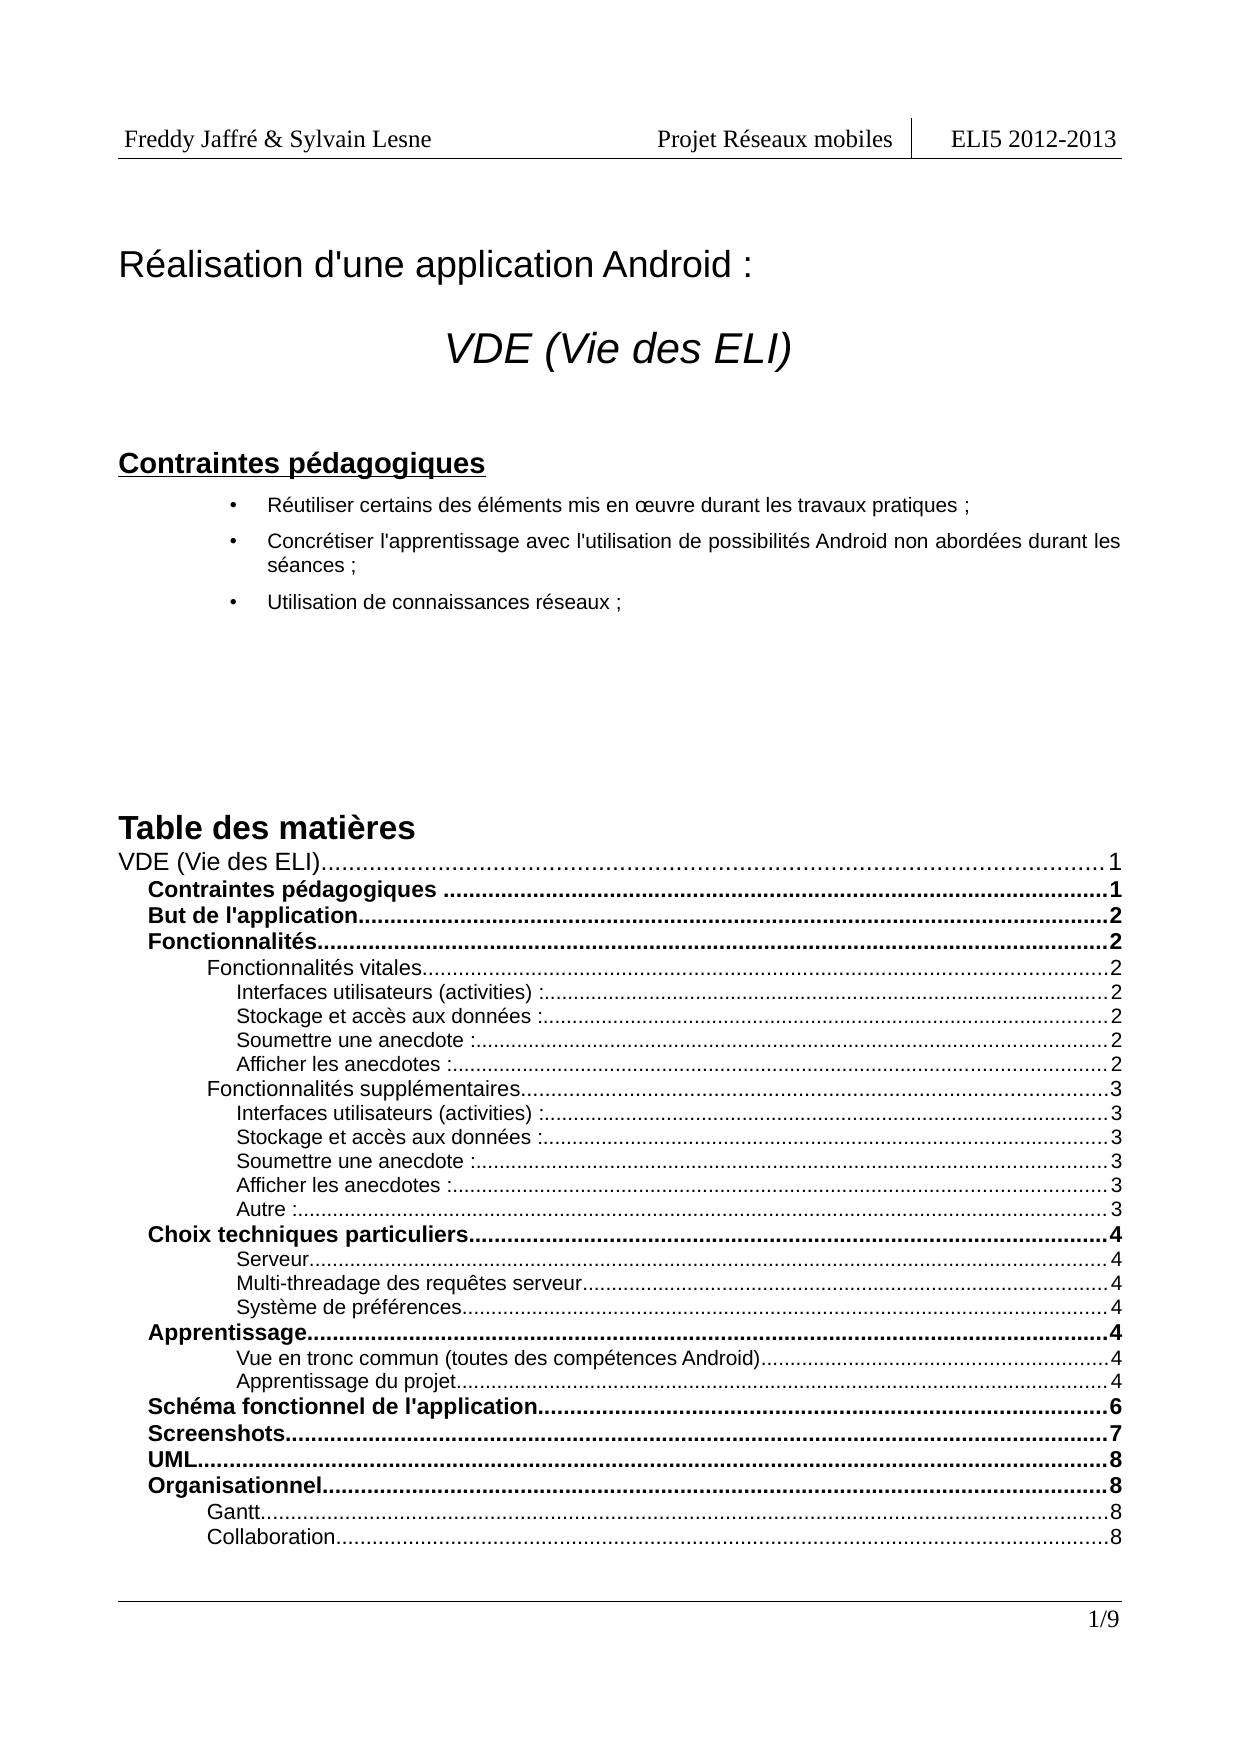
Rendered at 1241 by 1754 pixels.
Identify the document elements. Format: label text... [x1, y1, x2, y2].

text Gantt 8 [207, 1499, 1122, 1524]
list Utilisation de connaissances réseaux ; [229, 589, 1122, 614]
text Système de préférences 4 [236, 1295, 1122, 1319]
subtitle Contraintes pédagogiques [118, 446, 1122, 480]
text Soumettre une anecdote : 2 [236, 1028, 1122, 1052]
text Schéma fonctionnel de l'application 6 [148, 1393, 1122, 1419]
text VDE (Vie des ELI) 1 [118, 847, 1122, 876]
subtitle Réalisation d'une application Android : [118, 242, 1122, 285]
text Collaboration 8 [207, 1524, 1122, 1549]
text Interfaces utilisateurs (activities) : 2 [236, 980, 1122, 1004]
text Apprentissage 4 [148, 1319, 1122, 1345]
list Concrétiser l'apprentissage avec l'utilisation de possibilités Android non abordées durant les séances ; [229, 529, 1122, 577]
text Autre : 3 [236, 1197, 1122, 1221]
text Vue en tronc commun (toutes des compétences Android) 4 [236, 1345, 1122, 1369]
text Stockage et accès aux données : 3 [236, 1125, 1122, 1149]
text UML 8 [148, 1446, 1122, 1472]
text Contraintes pédagogiques 1 [148, 876, 1122, 902]
text Afficher les anecdotes : 2 [236, 1052, 1122, 1076]
text Fonctionnalités 2 [148, 928, 1122, 955]
text Stockage et accès aux données : 2 [236, 1004, 1122, 1028]
text Organisationnel 8 [148, 1472, 1122, 1499]
text Apprentissage du projet 4 [236, 1369, 1122, 1393]
text Interfaces utilisateurs (activities) : 3 [236, 1101, 1122, 1125]
text Choix techniques particuliers 4 [148, 1221, 1122, 1247]
text But de l'application 2 [148, 902, 1122, 928]
text Screenshots 7 [148, 1419, 1122, 1446]
list Réutiliser certains des éléments mis en œuvre durant les travaux pratiques ; [229, 492, 1122, 517]
subtitle VDE (Vie des ELI) [118, 323, 1122, 372]
text Serveur 4 [236, 1247, 1122, 1271]
text Multi-threadage des requêtes serveur 4 [236, 1271, 1122, 1295]
text Fonctionnalités supplémentaires 3 [207, 1076, 1122, 1101]
text Soumettre une anecdote : 3 [236, 1149, 1122, 1173]
text Afficher les anecdotes : 3 [236, 1173, 1122, 1197]
text Fonctionnalités vitales 2 [207, 955, 1122, 980]
subtitle Table des matières [118, 808, 1122, 847]
